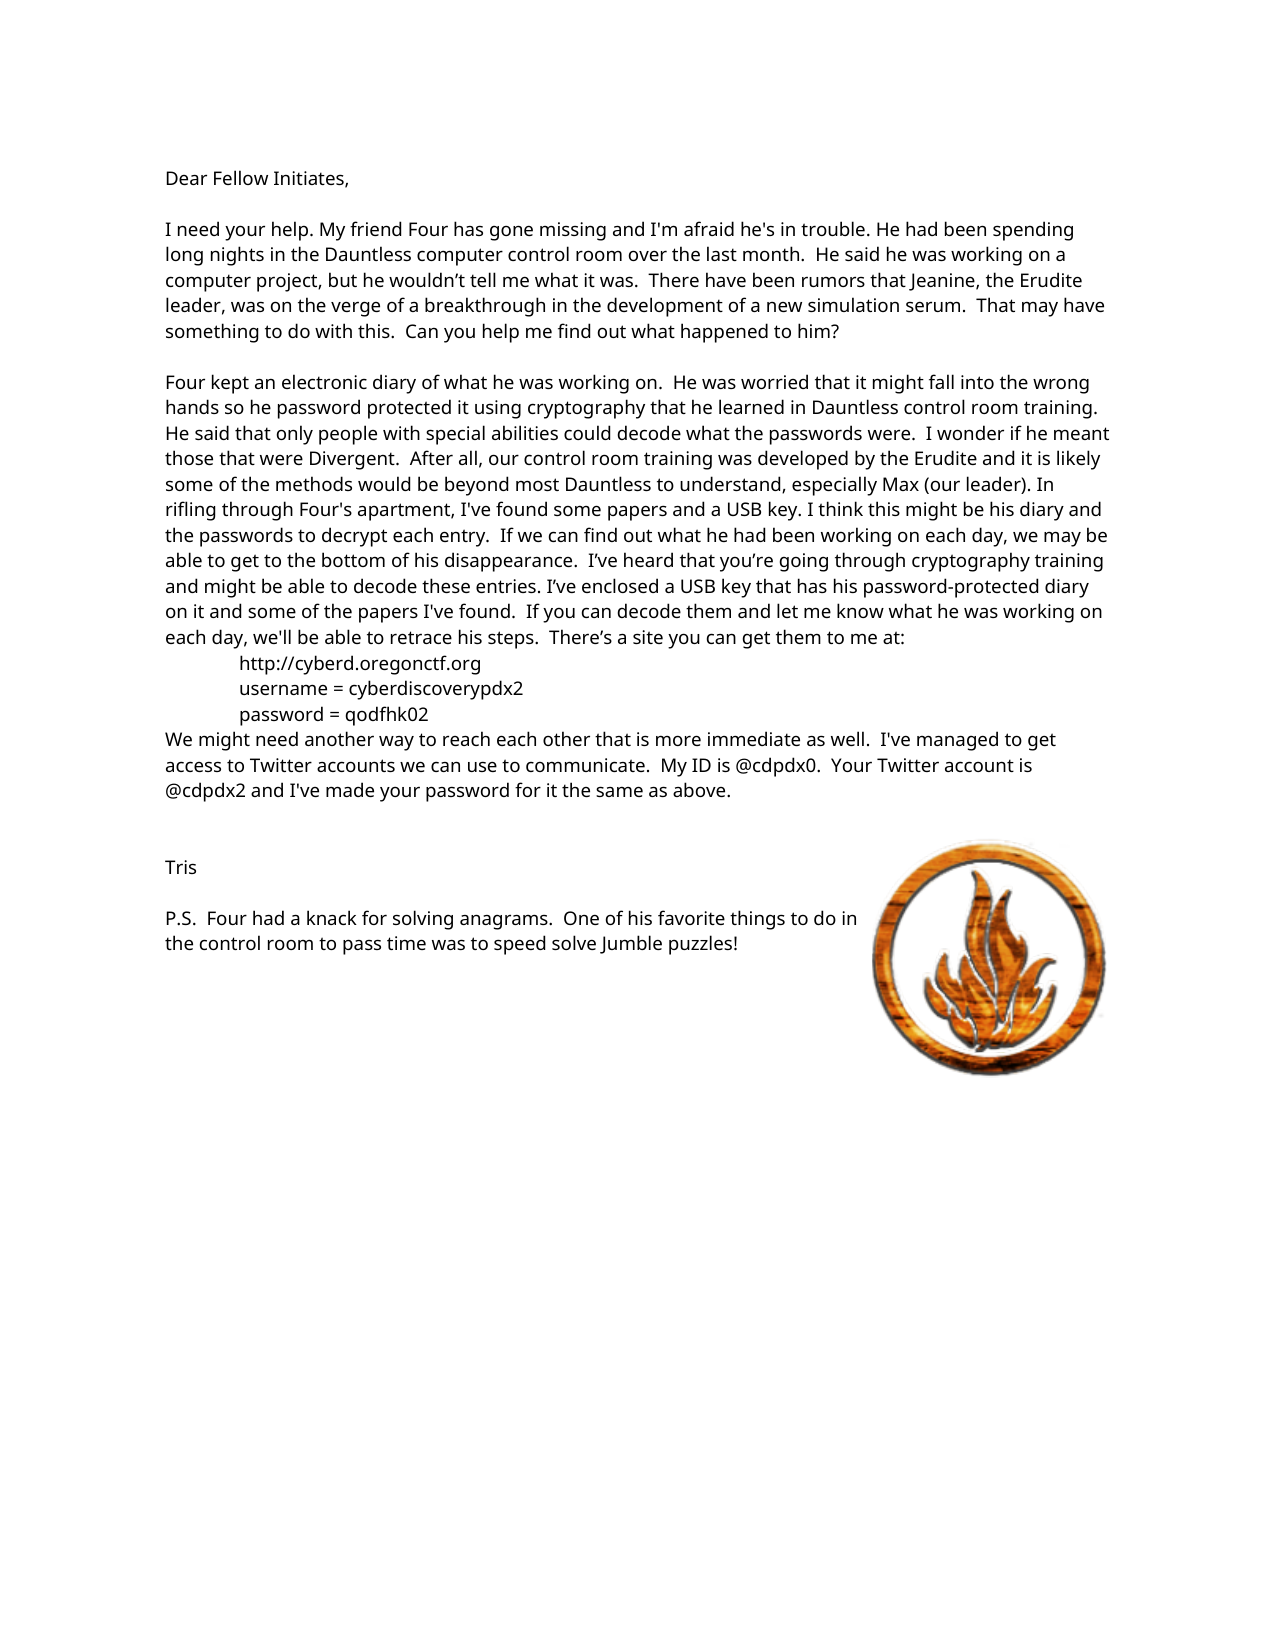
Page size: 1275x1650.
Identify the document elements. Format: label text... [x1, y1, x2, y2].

text I need your help. My friend Four has gone missing and I'm afraid he's in trouble. He had been spending long nights in the Dauntless computer control room over the last month. He said he was working on a computer project, but he wouldn’t tell me what it was. There have been rumors that Jeanine, the Erudite leader, was on the verge of a breakthrough in the development of a new simulation serum. That may have something to do with this. Can you help me find out what happened to him? [165, 216, 1110, 344]
text password = qodfhk02 [165, 701, 1110, 726]
text Tris [165, 854, 871, 879]
text Dear Fellow Initiates, [165, 165, 1110, 191]
text We might need another way to reach each other that is more immediate as well. I've managed to get access to Twitter accounts we can use to communicate. My ID is @cdpdx0. Your Twitter account is @cdpdx2 and I've made your password for it the same as above. [165, 726, 1110, 803]
text username = cyberdiscoverypdx2 [165, 675, 1110, 701]
text http://cyberd.oregonctf.org [165, 650, 1110, 675]
picture [871, 830, 1107, 1084]
text P.S. Four had a knack for solving anagrams. One of his favorite things to do in the control room to pass time was to speed solve Jumble puzzles! [165, 905, 871, 956]
text Four kept an electronic diary of what he was working on. He was worried that it might fall into the wrong hands so he password protected it using cryptography that he learned in Dauntless control room training. He said that only people with special abilities could decode what the passwords were. I wonder if he meant those that were Divergent. After all, our control room training was developed by the Erudite and it is likely some of the methods would be beyond most Dauntless to understand, especially Max (our leader). In rifling through Four's apartment, I've found some papers and a USB key. I think this might be his diary and the passwords to decrypt each entry. If we can find out what he had been working on each day, we may be able to get to the bottom of his disappearance. I’ve heard that you’re going through cryptography training and might be able to decode these entries. I’ve enclosed a USB key that has his password-protected diary on it and some of the papers I've found. If you can decode them and let me know what he was working on each day, we'll be able to retrace his steps. There’s a site you can get them to me at: [165, 369, 1110, 650]
